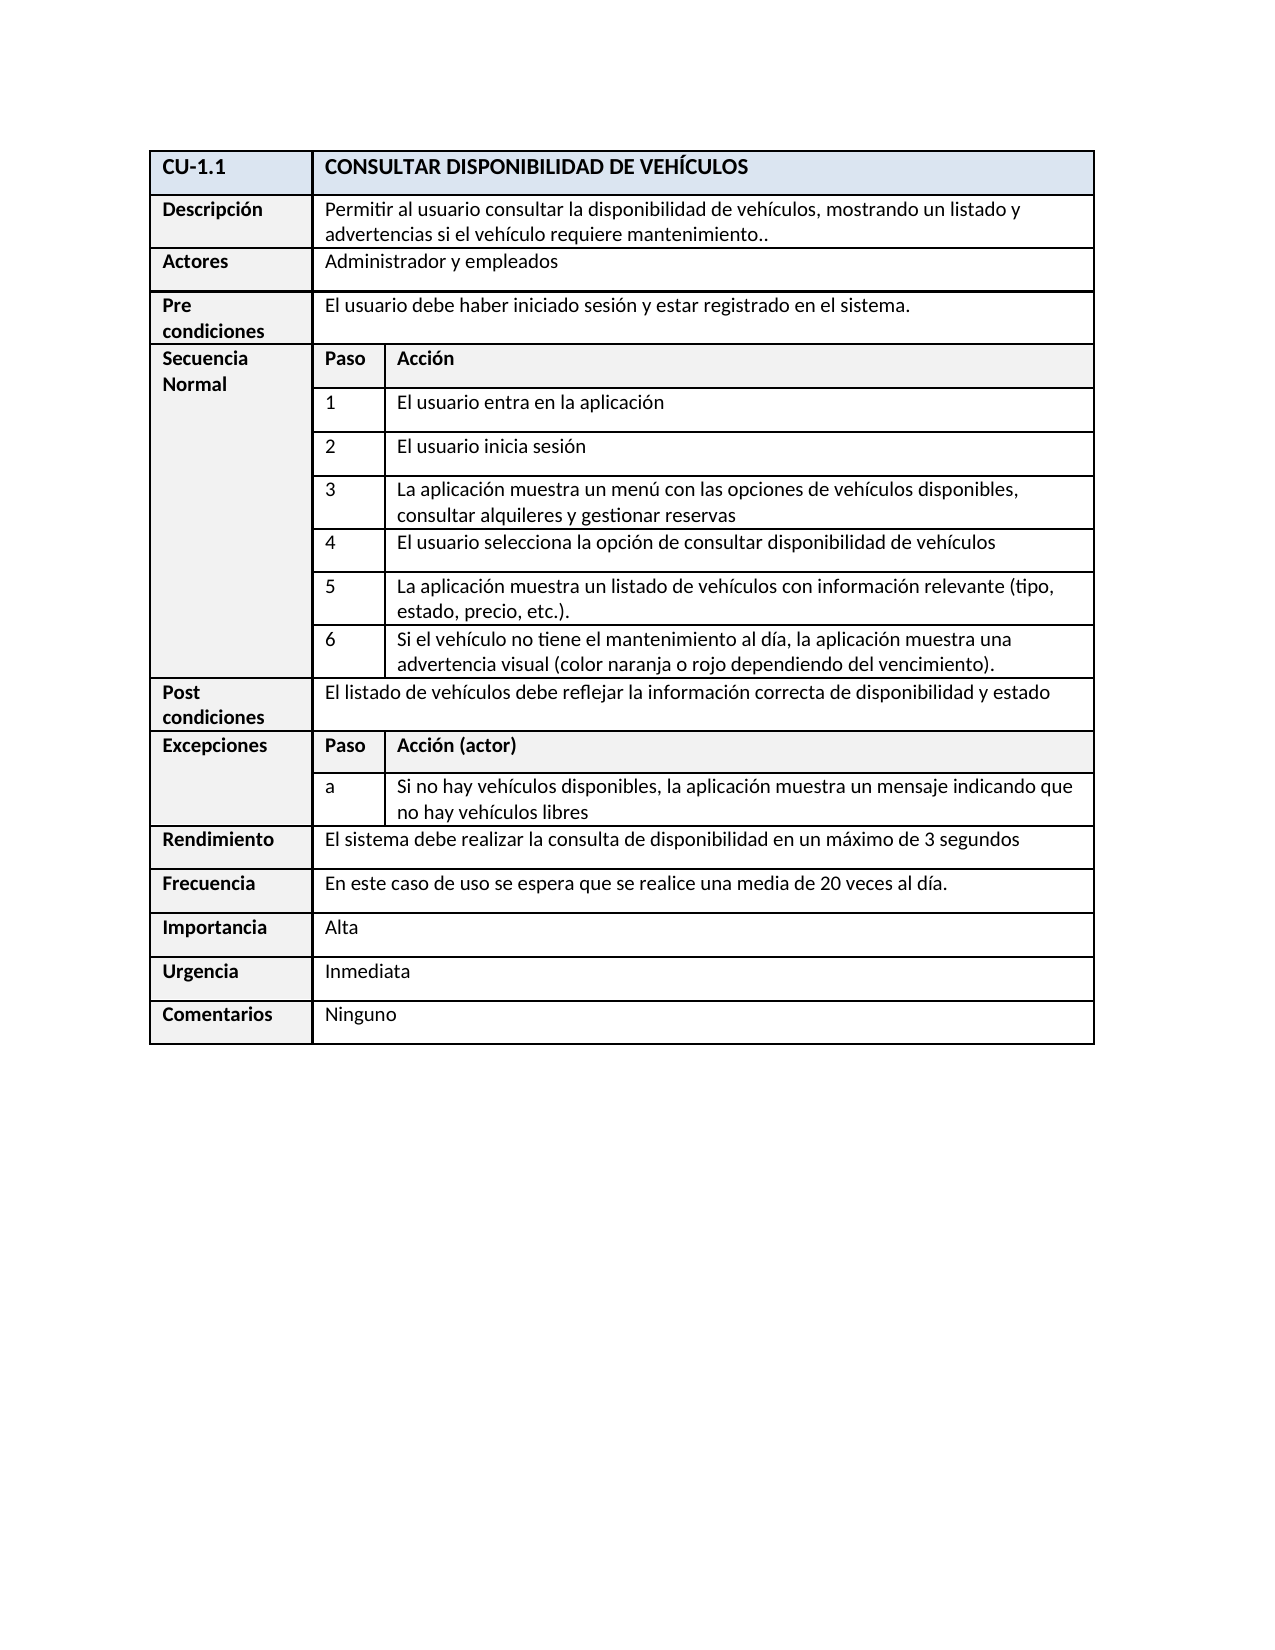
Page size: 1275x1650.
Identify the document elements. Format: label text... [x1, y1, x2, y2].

table_header CONSULTAR DISPONIBILIDAD DE VEHÍCULOS [314, 152, 1093, 194]
table_cell Comentarios [151, 1002, 311, 1043]
table_cell El usuario debe haber iniciado sesión y estar registrado en el sistema. [314, 293, 1093, 343]
table_cell El sistema debe realizar la consulta de disponibilidad en un máximo de 3 segundos [314, 827, 1093, 868]
table_cell Rendimiento [151, 827, 311, 868]
table_cell Frecuencia [151, 870, 311, 912]
table_cell Si el vehículo no tiene el mantenimiento al día, la aplicación muestra una advertencia visual (color naranja o rojo dependiendo del vencimiento). [386, 626, 1093, 677]
table_cell Permitir al usuario consultar la disponibilidad de vehículos, mostrando un listado y advertencias si el vehículo requiere mantenimiento.. [314, 196, 1093, 247]
table_cell El usuario inicia sesión [386, 433, 1093, 474]
table_cell Pre condiciones [151, 293, 311, 343]
table_cell Alta [314, 914, 1093, 956]
table_cell Secuencia Normal [151, 345, 311, 677]
table_cell a [314, 774, 384, 824]
table_cell Actores [151, 249, 311, 290]
table_cell 3 [314, 477, 384, 527]
table_cell Administrador y empleados [314, 249, 1093, 290]
table_cell Acción (actor) [386, 732, 1093, 772]
table_cell 4 [314, 530, 384, 571]
table_cell En este caso de uso se espera que se realice una media de 20 veces al día. [314, 870, 1093, 912]
table_cell La aplicación muestra un listado de vehículos con información relevante (tipo, estado, precio, etc.). [386, 573, 1093, 624]
table_cell El listado de vehículos debe reflejar la información correcta de disponibilidad y estado [314, 679, 1093, 730]
table_cell 2 [314, 433, 384, 474]
table_cell Paso [314, 732, 384, 772]
table_cell Urgencia [151, 958, 311, 999]
table_cell Excepciones [151, 732, 311, 824]
table_cell Importancia [151, 914, 311, 956]
table_cell Descripción [151, 196, 311, 247]
table_cell 6 [314, 626, 384, 677]
table_cell Inmediata [314, 958, 1093, 999]
table_cell La aplicación muestra un menú con las opciones de vehículos disponibles, consultar alquileres y gestionar reservas [386, 477, 1093, 527]
table_cell Paso [314, 345, 384, 387]
table_cell El usuario selecciona la opción de consultar disponibilidad de vehículos [386, 530, 1093, 571]
table_cell Post condiciones [151, 679, 311, 730]
table_cell El usuario entra en la aplicación [386, 389, 1093, 431]
table_cell 1 [314, 389, 384, 431]
table_cell 5 [314, 573, 384, 624]
table_cell Si no hay vehículos disponibles, la aplicación muestra un mensaje indicando que no hay vehículos libres [386, 774, 1093, 824]
table_cell Ninguno [314, 1002, 1093, 1043]
table_header CU-1.1 [151, 152, 311, 194]
table_cell Acción [386, 345, 1093, 387]
